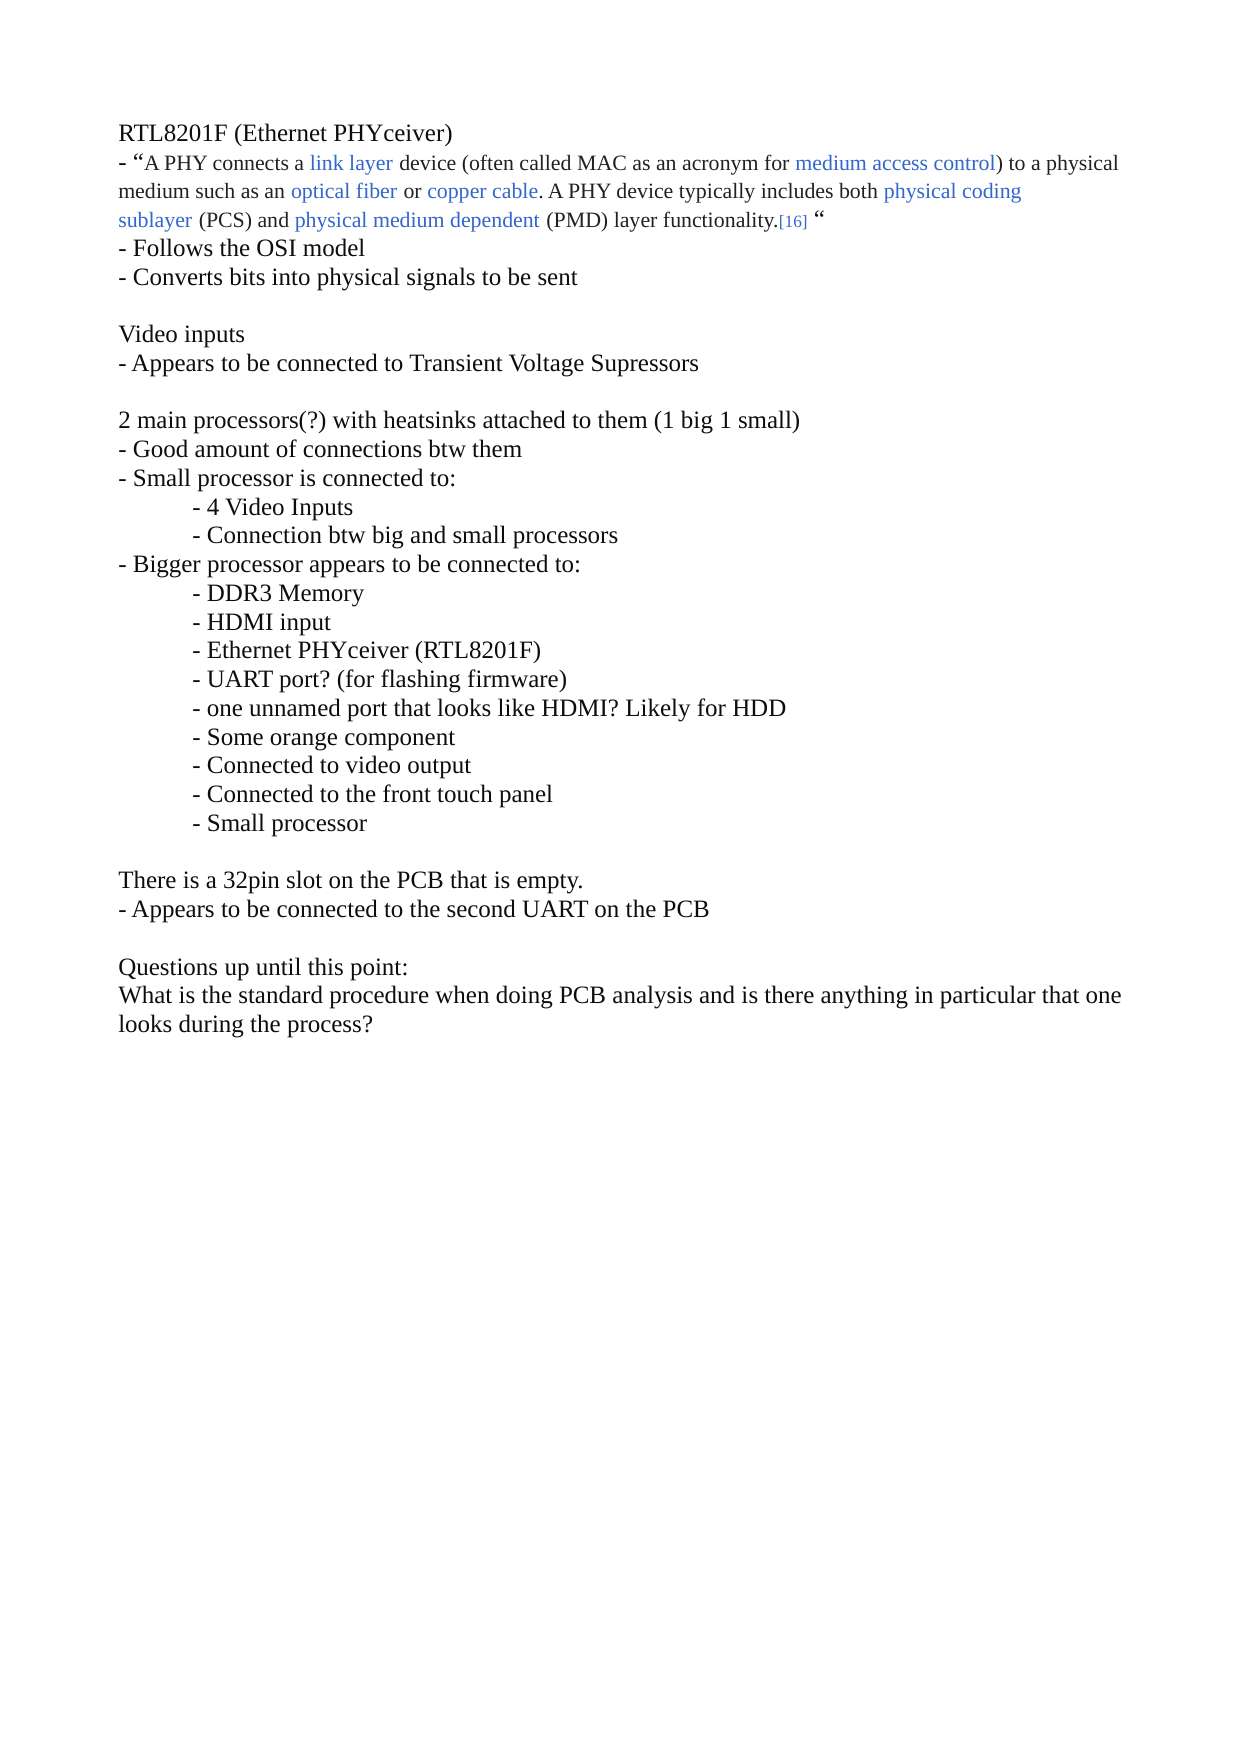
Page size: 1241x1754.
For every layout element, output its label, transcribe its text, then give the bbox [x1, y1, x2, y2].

text - Bigger processor appears to be connected to: [118, 549, 1122, 578]
text - DDR3 Memory [118, 578, 1122, 607]
text - Appears to be connected to the second UART on the PCB [118, 894, 1122, 923]
text - one unnamed port that looks like HDMI? Likely for HDD [118, 693, 1122, 722]
text - Good amount of connections btw them [118, 434, 1122, 463]
text RTL8201F (Ethernet PHYceiver) [118, 118, 1122, 147]
text - Connected to the front touch panel [118, 779, 1122, 808]
text There is a 32pin slot on the PCB that is empty. [118, 866, 1122, 894]
text - UART port? (for flashing firmware) [118, 664, 1122, 693]
text - Connection btw big and small processors [118, 521, 1122, 549]
text - Small processor [118, 808, 1122, 837]
text - Some orange component [118, 722, 1122, 751]
text - Small processor is connected to: [118, 463, 1122, 492]
text - Converts bits into physical signals to be sent [118, 262, 1122, 291]
text - Ethernet PHYceiver (RTL8201F) [118, 636, 1122, 664]
text - HDMI input [118, 607, 1122, 636]
text Questions up until this point: What is the standard procedure when doing PCB analysis and is there anything in particular that one looks during the process? [118, 952, 1122, 1038]
text - “A PHY connects a link layer device (often called MAC as an acronym for medium access control) to a physical medium such as an optical fiber or copper cable. A PHY device typically includes both physical coding sublayer (PCS) and physical medium dependent (PMD) layer functionality.[16] “ [118, 147, 1122, 233]
text - Connected to video output [118, 751, 1122, 779]
text - 4 Video Inputs [118, 492, 1122, 521]
text - Follows the OSI model [118, 233, 1122, 262]
text 2 main processors(?) with heatsinks attached to them (1 big 1 small) [118, 406, 1122, 434]
text Video inputs [118, 319, 1122, 348]
text - Appears to be connected to Transient Voltage Supressors [118, 348, 1122, 377]
